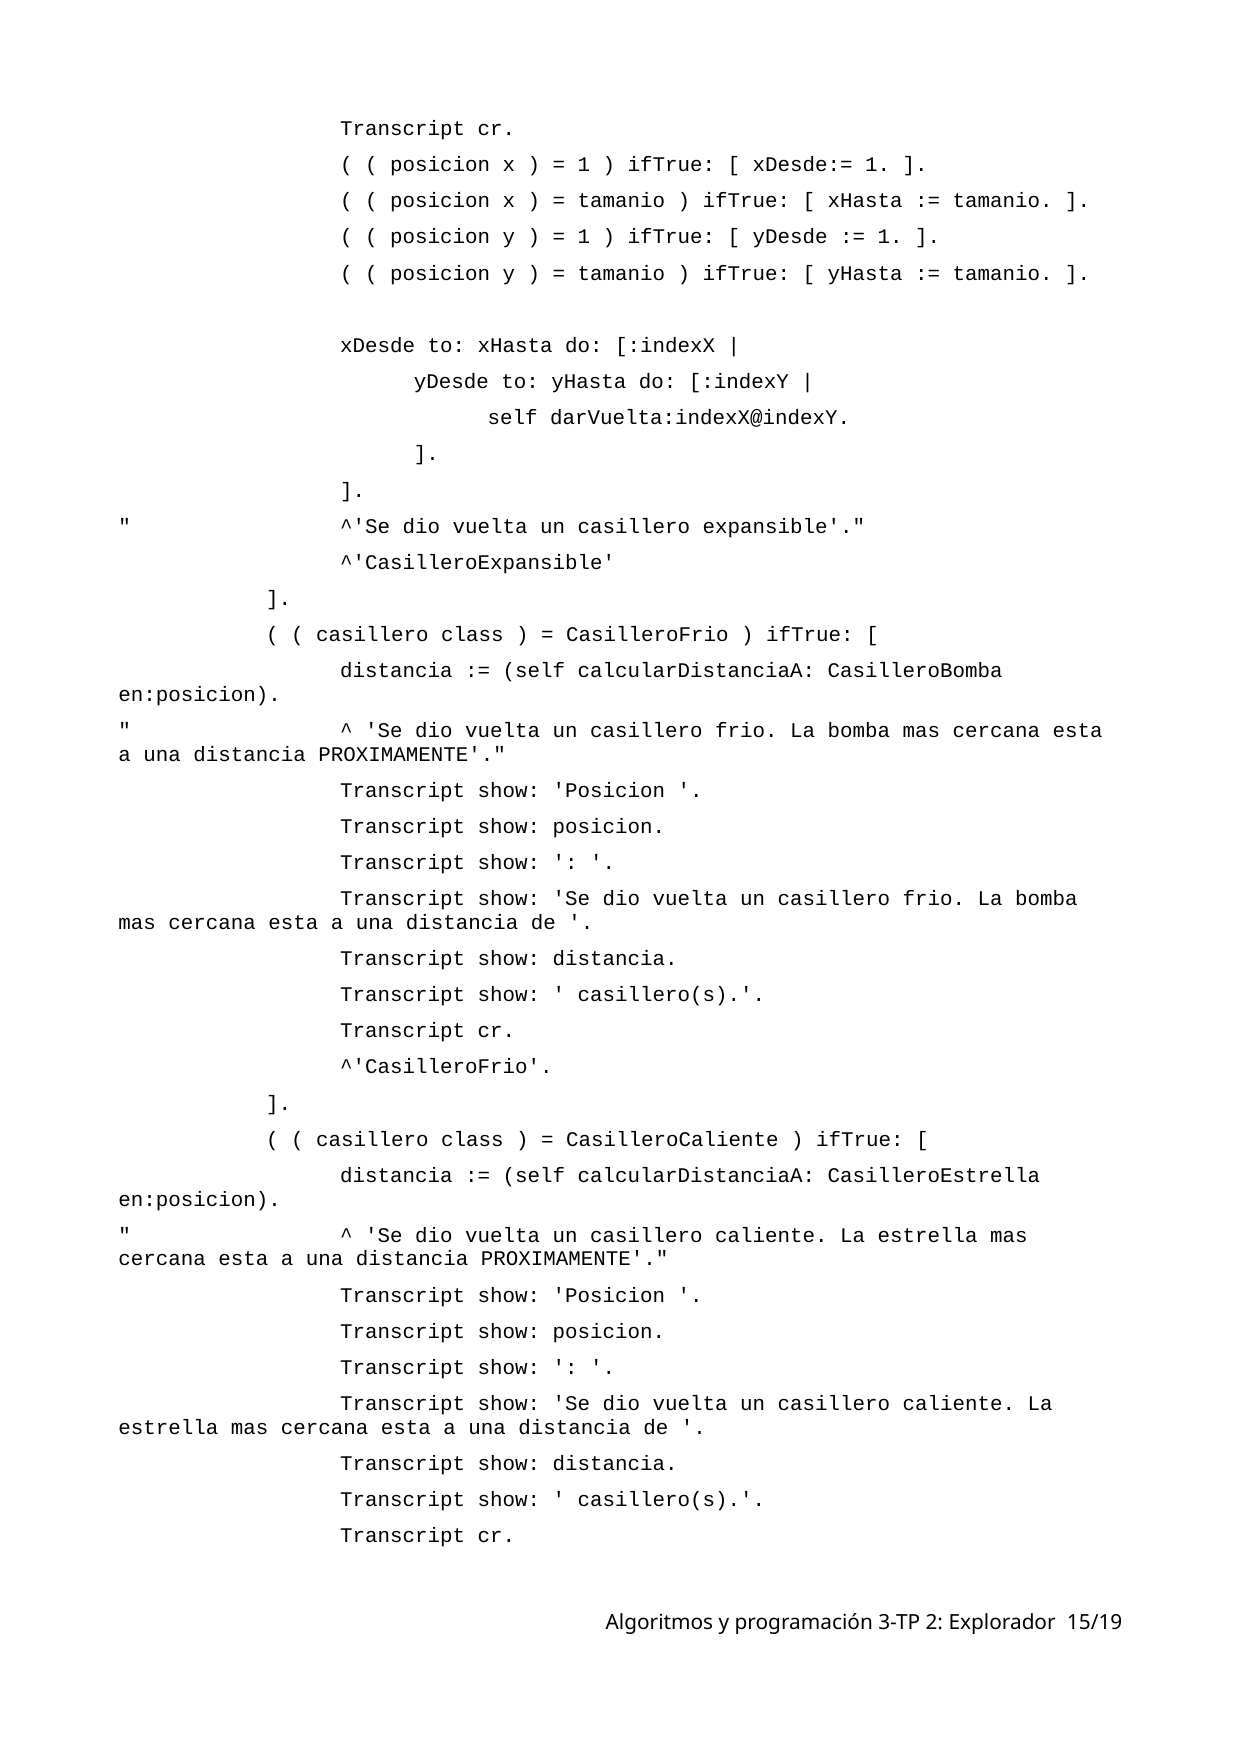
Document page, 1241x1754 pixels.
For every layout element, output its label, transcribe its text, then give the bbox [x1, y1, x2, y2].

text Transcript show: 'Se dio vuelta un casillero caliente. La estrella mas cercana esta a una distancia de '. [118, 1393, 1122, 1440]
text ]. [118, 588, 1122, 612]
text Transcript show: ': '. [118, 852, 1122, 876]
text self darVuelta:indexX@indexY. [118, 407, 1122, 431]
text " ^ 'Se dio vuelta un casillero caliente. La estrella mas cercana esta a una distancia PROXIMAMENTE'." [118, 1225, 1122, 1272]
text ( ( posicion x ) = 1 ) ifTrue: [ xDesde:= 1. ]. [118, 154, 1122, 178]
text Transcript show: distancia. [118, 948, 1122, 972]
text ( ( posicion x ) = tamanio ) ifTrue: [ xHasta := tamanio. ]. [118, 190, 1122, 214]
text Transcript show: posicion. [118, 816, 1122, 840]
text Transcript show: ' casillero(s).'. [118, 1489, 1122, 1513]
text ^'CasilleroExpansible' [118, 552, 1122, 576]
text Transcript show: posicion. [118, 1321, 1122, 1344]
text xDesde to: xHasta do: [:indexX | [118, 335, 1122, 359]
text Transcript show: distancia. [118, 1453, 1122, 1476]
text ( ( posicion y ) = tamanio ) ifTrue: [ yHasta := tamanio. ]. [118, 263, 1122, 286]
text Transcript cr. [118, 1020, 1122, 1044]
text ]. [118, 1093, 1122, 1116]
text Transcript cr. [118, 1525, 1122, 1549]
text distancia := (self calcularDistanciaA: CasilleroEstrella en:posicion). [118, 1165, 1122, 1212]
text ( ( posicion y ) = 1 ) ifTrue: [ yDesde := 1. ]. [118, 227, 1122, 250]
text Transcript show: 'Posicion '. [118, 1284, 1122, 1308]
text " ^ 'Se dio vuelta un casillero frio. La bomba mas cercana esta a una distancia PROXIMAMENTE'." [118, 720, 1122, 767]
text Transcript show: 'Posicion '. [118, 780, 1122, 803]
text Transcript show: ': '. [118, 1357, 1122, 1381]
text " ^'Se dio vuelta un casillero expansible'." [118, 516, 1122, 539]
text ^'CasilleroFrio'. [118, 1057, 1122, 1080]
text Transcript show: 'Se dio vuelta un casillero frio. La bomba mas cercana esta a una distancia de '. [118, 888, 1122, 936]
text ( ( casillero class ) = CasilleroFrio ) ifTrue: [ [118, 624, 1122, 648]
text ( ( casillero class ) = CasilleroCaliente ) ifTrue: [ [118, 1129, 1122, 1152]
text yDesde to: yHasta do: [:indexY | [118, 371, 1122, 395]
text distancia := (self calcularDistanciaA: CasilleroBomba en:posicion). [118, 660, 1122, 708]
text ]. [118, 443, 1122, 467]
text ]. [118, 479, 1122, 503]
text Transcript show: ' casillero(s).'. [118, 984, 1122, 1008]
text Transcript cr. [118, 118, 1122, 142]
